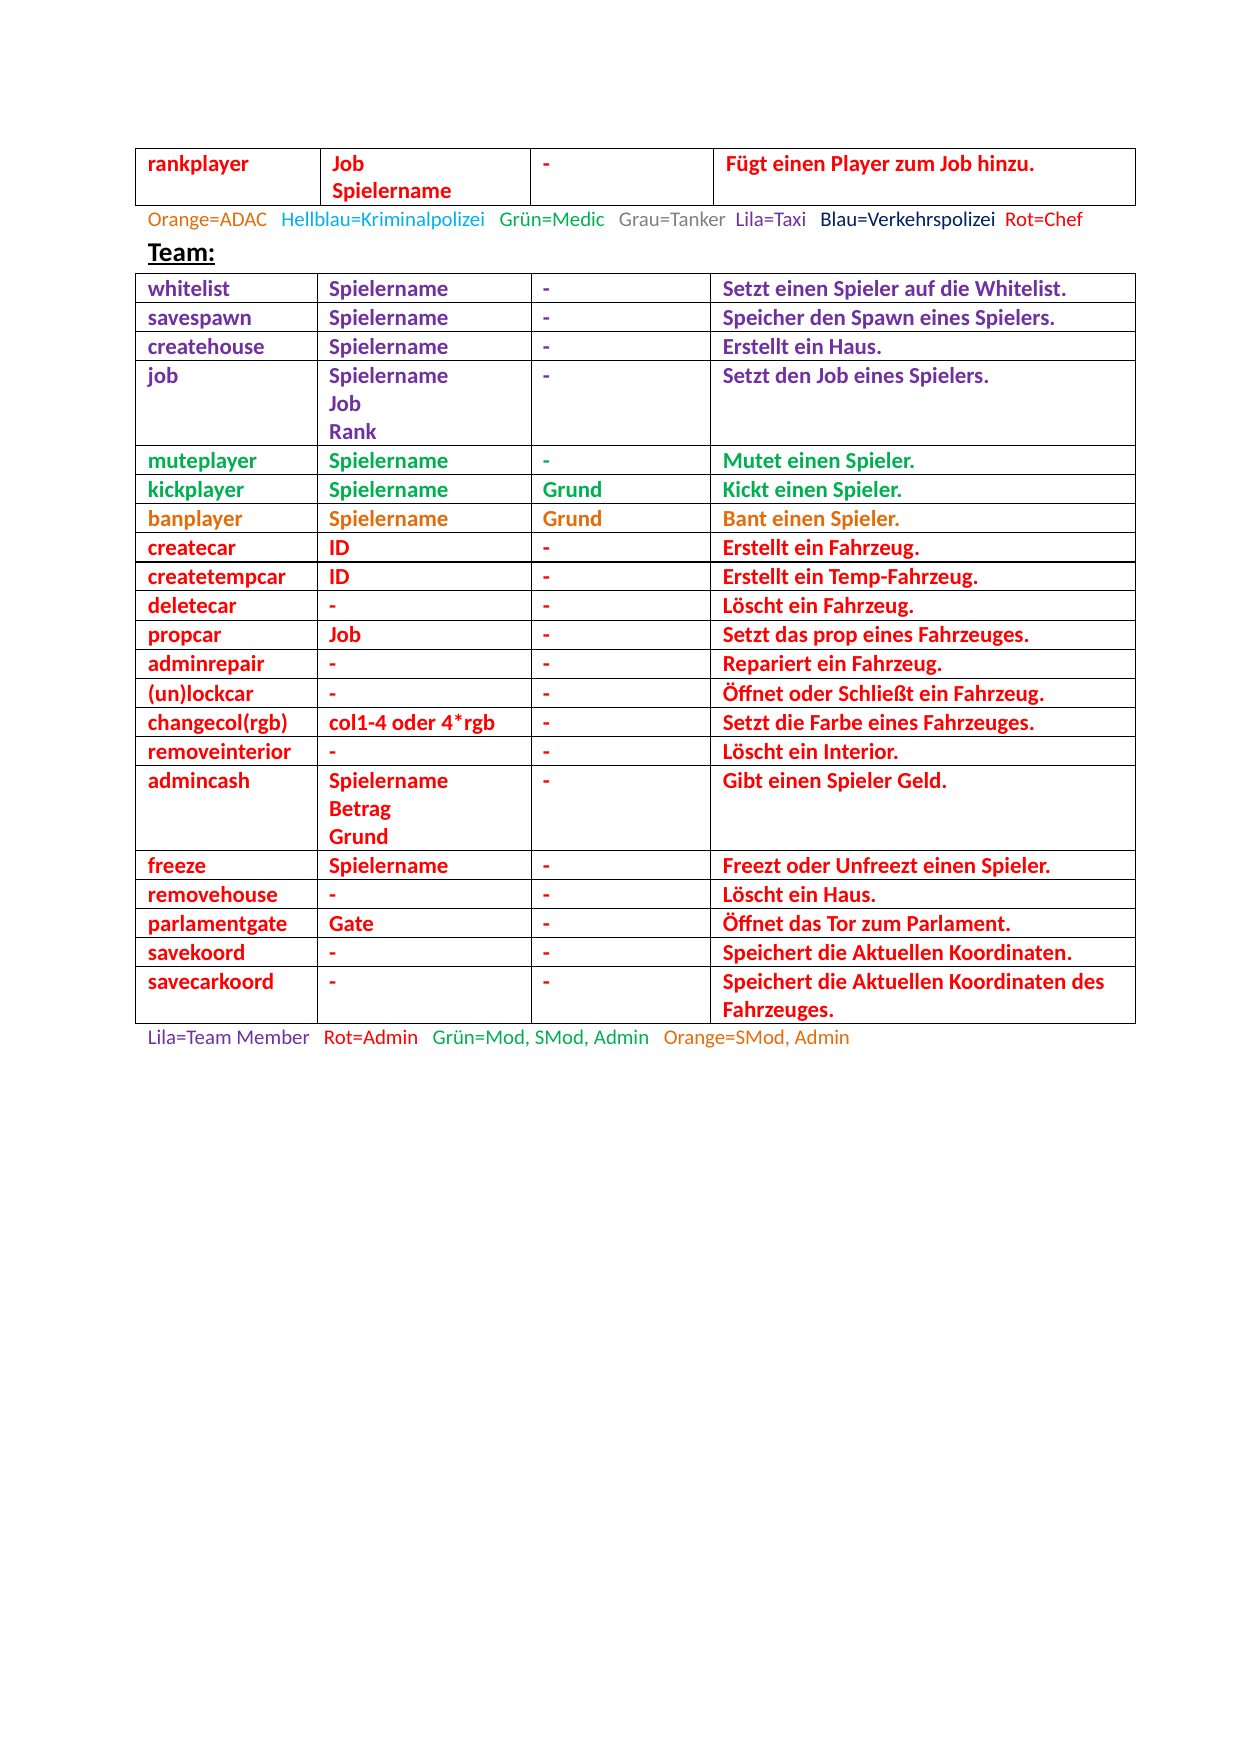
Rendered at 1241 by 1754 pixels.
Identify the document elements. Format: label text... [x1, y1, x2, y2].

table_cell savespawn [136, 303, 317, 331]
table_cell kickplayer [136, 475, 317, 503]
table_cell - [318, 938, 531, 966]
table_cell Spielername Job Rank [318, 361, 531, 445]
table_cell Öffnet oder Schließt ein Fahrzeug. [711, 679, 1135, 707]
table_cell Spielername [318, 851, 531, 879]
table_cell Gibt einen Spieler Geld. [711, 766, 1135, 850]
table_cell - [318, 880, 531, 908]
table_cell Kickt einen Spieler. [711, 475, 1135, 503]
text Lila=Team Member Rot=Admin Grün=Mod, SMod, Admin Orange=SMod, Admin [148, 1024, 1093, 1050]
table_cell Job Spielername [321, 149, 530, 205]
table_cell Erstellt ein Haus. [711, 332, 1135, 360]
table_header whitelist [136, 274, 317, 302]
table_cell removehouse [136, 880, 317, 908]
table_cell - [318, 591, 531, 619]
table_cell (un)lockcar [136, 679, 317, 707]
table_cell job [136, 361, 317, 445]
table_cell Spielername [318, 504, 531, 532]
table_cell Erstellt ein Temp-Fahrzeug. [711, 563, 1135, 590]
table_cell freeze [136, 851, 317, 879]
table_cell Setzt die Farbe eines Fahrzeuges. [711, 708, 1135, 736]
table_cell Löscht ein Haus. [711, 880, 1135, 908]
table_cell Bant einen Spieler. [711, 504, 1135, 532]
table_cell - [318, 967, 531, 1023]
table_cell parlamentgate [136, 909, 317, 937]
table_cell rankplayer [136, 149, 320, 205]
table_cell - [532, 851, 710, 879]
table_cell Löscht ein Fahrzeug. [711, 591, 1135, 619]
table_cell createtempcar [136, 563, 317, 590]
table_cell deletecar [136, 591, 317, 619]
table_cell - [532, 909, 710, 937]
table_cell col1-4 oder 4*rgb [318, 708, 531, 736]
table_cell changecol(rgb) [136, 708, 317, 736]
table_cell - [532, 938, 710, 966]
table_cell Speichert die Aktuellen Koordinaten des Fahrzeuges. [711, 967, 1135, 1023]
table_cell Spielername Betrag Grund [318, 766, 531, 850]
table_cell - [318, 650, 531, 678]
table_cell Spielername [318, 475, 531, 503]
table_cell - [532, 880, 710, 908]
table_cell Speicher den Spawn eines Spielers. [711, 303, 1135, 331]
text Orange=ADAC Hellblau=Kriminalpolizei Grün=Medic Grau=Tanker Lila=Taxi Blau=Verkehrspolizei Rot=Chef [148, 206, 1093, 231]
table_cell Setzt den Job eines Spielers. [711, 361, 1135, 445]
table_cell Speichert die Aktuellen Koordinaten. [711, 938, 1135, 966]
table_header - [532, 274, 710, 302]
table_cell removeinterior [136, 737, 317, 765]
table_cell - [318, 679, 531, 707]
table_cell - [532, 650, 710, 678]
table_cell - [531, 149, 713, 205]
table_cell ID [318, 563, 531, 590]
table_cell savecarkoord [136, 967, 317, 1023]
table_cell - [532, 533, 710, 561]
table_cell Repariert ein Fahrzeug. [711, 650, 1135, 678]
table_header Setzt einen Spieler auf die Whitelist. [711, 274, 1135, 302]
table_cell - [532, 621, 710, 648]
table_cell Spielername [318, 446, 531, 474]
table_cell muteplayer [136, 446, 317, 474]
table_cell adminrepair [136, 650, 317, 678]
table_cell savekoord [136, 938, 317, 966]
text Team: [148, 235, 1093, 268]
table_cell admincash [136, 766, 317, 850]
table_cell Mutet einen Spieler. [711, 446, 1135, 474]
table_cell Gate [318, 909, 531, 937]
table_cell Fügt einen Player zum Job hinzu. [714, 149, 1135, 205]
table_header Spielername [318, 274, 531, 302]
table_cell - [532, 332, 710, 360]
table_cell Freezt oder Unfreezt einen Spieler. [711, 851, 1135, 879]
table_cell - [532, 563, 710, 590]
table_cell - [318, 737, 531, 765]
table_cell Spielername [318, 332, 531, 360]
table_cell - [532, 679, 710, 707]
table_cell ID [318, 533, 531, 561]
table_cell - [532, 361, 710, 445]
table_cell - [532, 303, 710, 331]
table_cell Job [318, 621, 531, 648]
table_cell - [532, 967, 710, 1023]
table_cell banplayer [136, 504, 317, 532]
table_cell - [532, 446, 710, 474]
table_cell Löscht ein Interior. [711, 737, 1135, 765]
table_cell - [532, 591, 710, 619]
table_cell Grund [532, 504, 710, 532]
table_cell Grund [532, 475, 710, 503]
table_cell propcar [136, 621, 317, 648]
table_cell - [532, 766, 710, 850]
table_cell Spielername [318, 303, 531, 331]
table_cell createcar [136, 533, 317, 561]
table_cell - [532, 737, 710, 765]
table_cell Setzt das prop eines Fahrzeuges. [711, 621, 1135, 648]
table_cell Öffnet das Tor zum Parlament. [711, 909, 1135, 937]
table_cell createhouse [136, 332, 317, 360]
table_cell Erstellt ein Fahrzeug. [711, 533, 1135, 561]
table_cell - [532, 708, 710, 736]
